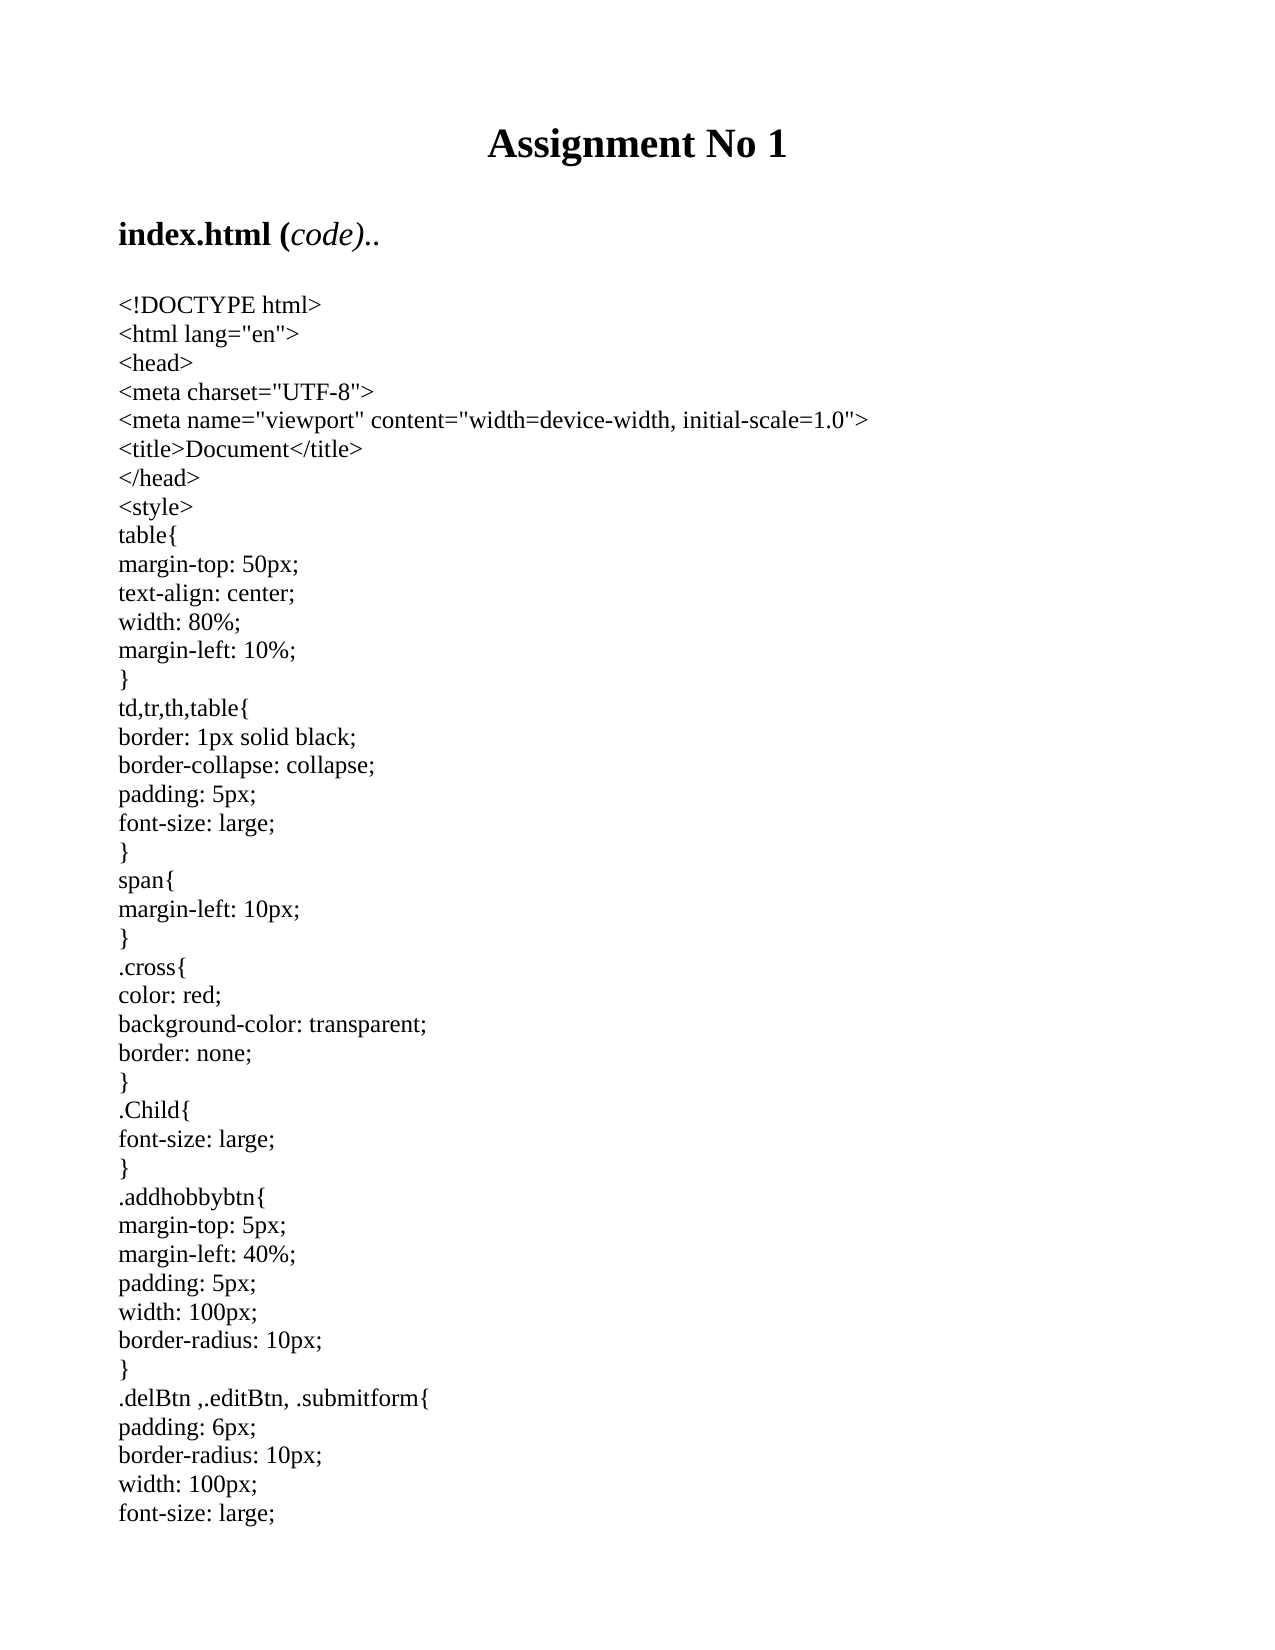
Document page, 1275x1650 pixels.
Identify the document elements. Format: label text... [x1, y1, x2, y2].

text text-align: center; [118, 578, 1157, 607]
text width: 80%; [118, 607, 1157, 636]
text font-size: large; [118, 808, 1157, 837]
text } [118, 837, 1157, 866]
text } [118, 664, 1157, 693]
text } [118, 1153, 1157, 1182]
text margin-top: 50px; [118, 549, 1157, 578]
text .Child{ [118, 1096, 1157, 1124]
text border-radius: 10px; [118, 1441, 1157, 1469]
text <meta charset="UTF-8"> [118, 377, 1157, 406]
text margin-left: 10px; [118, 894, 1157, 923]
text td,tr,th,table{ [118, 693, 1157, 722]
text background-color: transparent; [118, 1009, 1157, 1038]
text color: red; [118, 981, 1157, 1009]
text <html lang="en"> [118, 319, 1157, 348]
text .delBtn ,.editBtn, .submitform{ [118, 1383, 1157, 1412]
text } [118, 1354, 1157, 1383]
text font-size: large; [118, 1124, 1157, 1153]
text <head> [118, 348, 1157, 377]
text margin-left: 10%; [118, 636, 1157, 664]
text .cross{ [118, 952, 1157, 981]
text border-collapse: collapse; [118, 751, 1157, 779]
text Assignment No 1 [118, 118, 1157, 166]
text padding: 5px; [118, 779, 1157, 808]
text <title>Document</title> [118, 434, 1157, 463]
text margin-top: 5px; [118, 1211, 1157, 1239]
text <style> [118, 492, 1157, 521]
text .addhobbybtn{ [118, 1182, 1157, 1211]
text table{ [118, 521, 1157, 549]
text span{ [118, 866, 1157, 894]
text width: 100px; [118, 1297, 1157, 1326]
text border-radius: 10px; [118, 1326, 1157, 1354]
text border: none; [118, 1038, 1157, 1067]
text margin-left: 40%; [118, 1239, 1157, 1268]
text border: 1px solid black; [118, 722, 1157, 751]
text font-size: large; [118, 1498, 1157, 1527]
text <meta name="viewport" content="width=device-width, initial-scale=1.0"> [118, 406, 1157, 434]
text } [118, 923, 1157, 952]
text <!DOCTYPE html> [118, 291, 1157, 319]
text index.html (code).. [118, 214, 1157, 252]
text padding: 6px; [118, 1412, 1157, 1441]
text width: 100px; [118, 1469, 1157, 1498]
text </head> [118, 463, 1157, 492]
text padding: 5px; [118, 1268, 1157, 1297]
text } [118, 1067, 1157, 1096]
